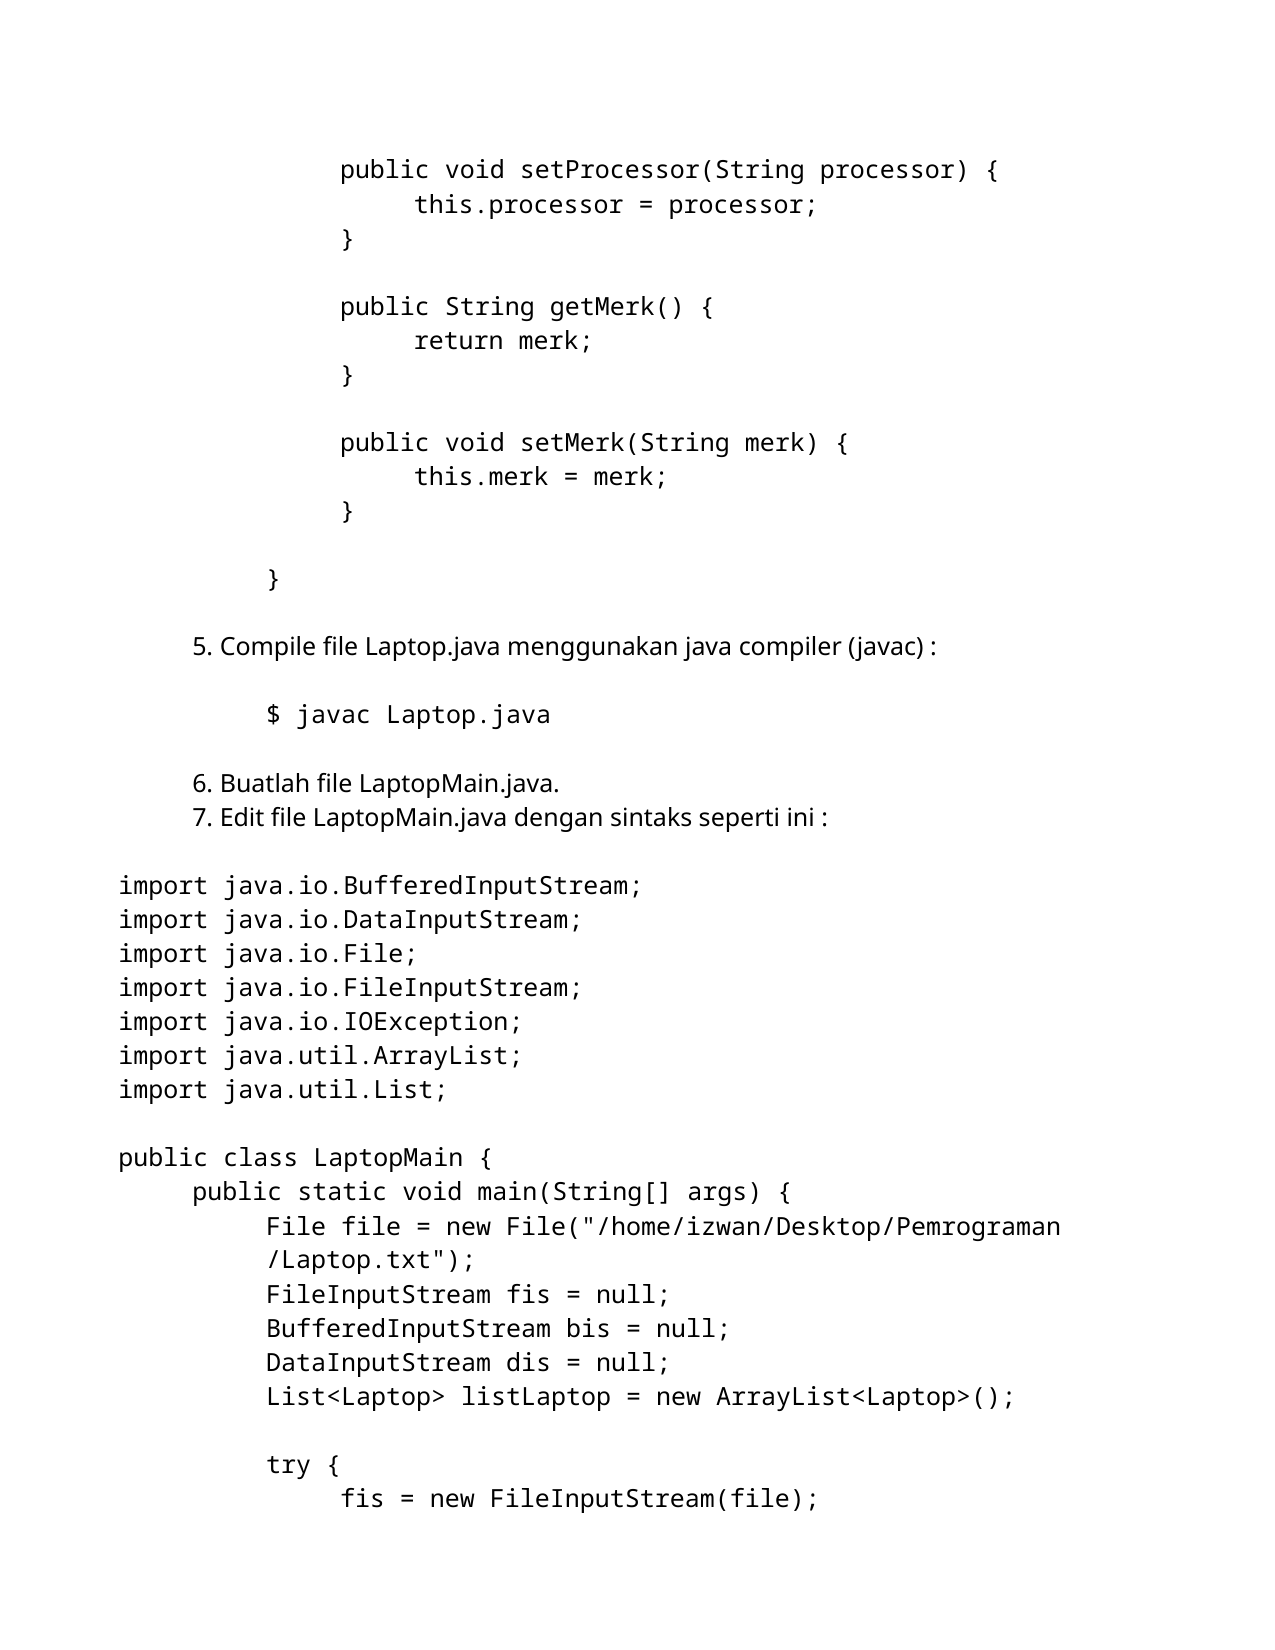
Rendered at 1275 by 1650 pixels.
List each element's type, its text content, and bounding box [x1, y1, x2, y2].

text List<Laptop> listLaptop = new ArrayList<Laptop>(); [118, 1378, 1157, 1412]
text import java.io.IOException; [118, 1004, 1157, 1038]
text } [118, 220, 1157, 254]
text BufferedInputStream bis = null; [118, 1310, 1157, 1344]
text import java.io.File; [118, 936, 1157, 970]
text DataInputStream dis = null; [118, 1344, 1157, 1378]
text public String getMerk() { [118, 288, 1157, 322]
text } [118, 561, 1157, 629]
text import java.util.ArrayList; [118, 1038, 1157, 1072]
text this.merk = merk; [118, 459, 1157, 493]
text import java.io.FileInputStream; [118, 970, 1157, 1004]
text this.processor = processor; [118, 186, 1157, 220]
text public void setMerk(String merk) { [118, 425, 1157, 459]
text public class LaptopMain { [118, 1140, 1157, 1174]
text FileInputStream fis = null; [118, 1276, 1157, 1310]
text 5. Compile file Laptop.java menggunakan java compiler (javac) : $ javac Laptop.java 6. Buatlah file LaptopMain.java. 7. Edit file LaptopMain.java dengan sintaks seperti ini : import java.io.BufferedInputStream; [118, 629, 1157, 902]
text fis = new FileInputStream(file); [118, 1481, 1157, 1515]
text import java.util.List; [118, 1072, 1157, 1106]
text public void setProcessor(String processor) { [118, 152, 1157, 186]
text public static void main(String[] args) { [118, 1174, 1157, 1208]
text } [118, 493, 1157, 527]
text import java.io.DataInputStream; [118, 902, 1157, 936]
text File file = new File("/home/izwan/Desktop/Pemrograman [118, 1208, 1157, 1242]
text } [118, 357, 1157, 391]
text try { [118, 1447, 1157, 1481]
text return merk; [118, 322, 1157, 357]
text /Laptop.txt"); [118, 1242, 1157, 1276]
